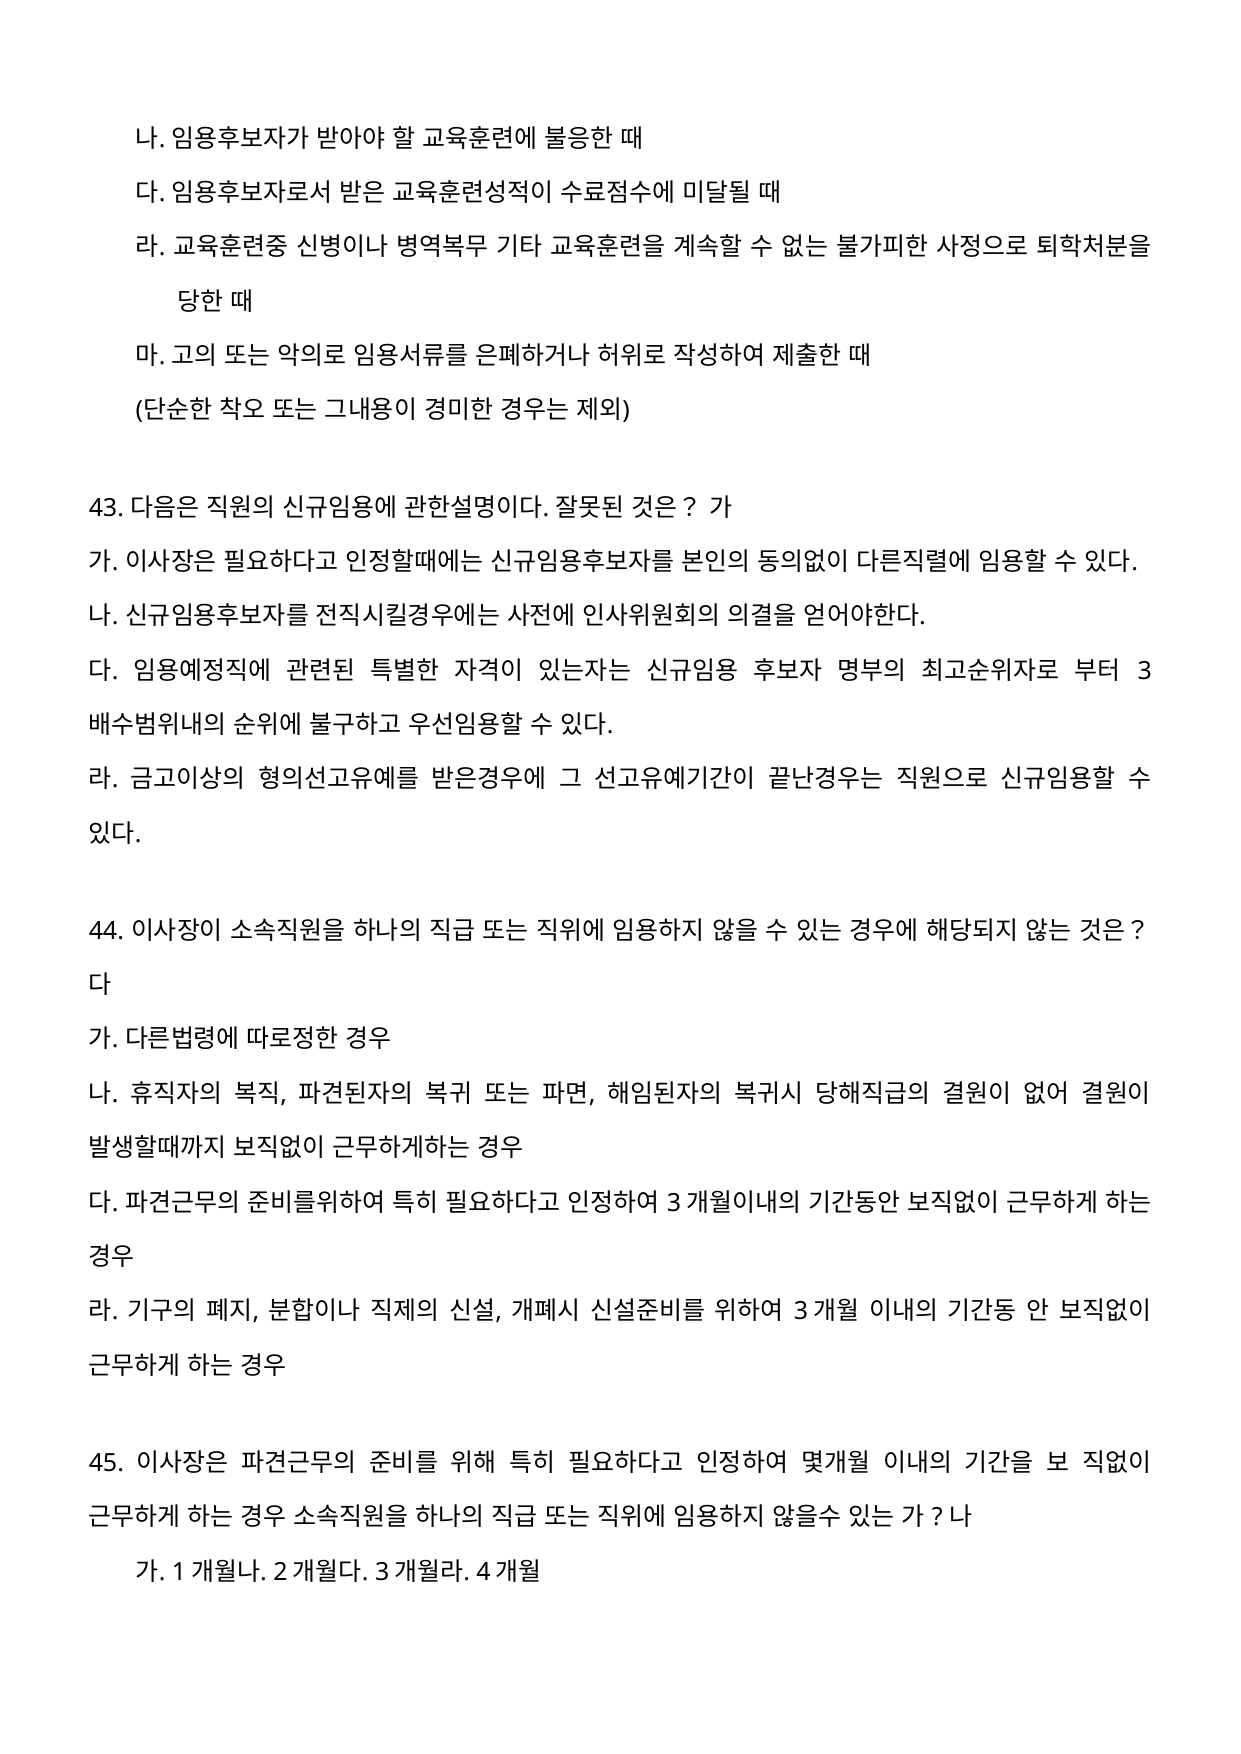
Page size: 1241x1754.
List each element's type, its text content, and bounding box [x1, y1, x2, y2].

text 다. 임용예정직에 관련된 특별한 자격이 있는자는 신규임용 후보자 명부의 최고순위자로 부터 3배수범위내의 순위에 불구하고 우선임용할 수 있다. [88, 650, 1152, 741]
text 가. 1개월나. 2개월다. 3개월라. 4개월 [135, 1551, 1152, 1587]
text 45. 이사장은 파견근무의 준비를 위해 특히 필요하다고 인정하여 몇개월 이내의 기간을 보 직없이 근무하게 하는 경우 소속직원을 하나의 직급 또는 직위에 임용하지 않을수 있는 가 ? 나 [88, 1442, 1152, 1533]
text 나. 임용후보자가 받아야 할 교육훈련에 불응한 때 [135, 118, 1152, 154]
text 다. 임용후보자로서 받은 교육훈련성적이 수료점수에 미달될 때 [135, 172, 1152, 209]
text 라. 기구의 폐지, 분합이나 직제의 신설, 개폐시 신설준비를 위하여 3개월 이내의 기간동 안 보직없이 근무하게 하는 경우 [88, 1291, 1152, 1381]
text 다. 파견근무의 준비를위하여 특히 필요하다고 인정하여 3개월이내의 기간동안 보직없이 근무하게 하는 경우 [88, 1182, 1152, 1273]
text 가. 이사장은 필요하다고 인정할때에는 신규임용후보자를 본인의 동의없이 다른직렬에 임용할 수 있다. [88, 541, 1152, 578]
text 44. 이사장이 소속직원을 하나의 직급 또는 직위에 임용하지 않을 수 있는 경우에 해당되지 않는 것은？ 다 [88, 910, 1152, 1001]
text 라. 금고이상의 형의선고유예를 받은경우에 그 선고유예기간이 끝난경우는 직원으로 신규임용할 수 있다. [88, 759, 1152, 849]
text 나. 휴직자의 복직, 파견된자의 복귀 또는 파면, 해임된자의 복귀시 당해직급의 결원이 없어 결원이 발생할때까지 보직없이 근무하게하는 경우 [88, 1073, 1152, 1164]
text (단순한 착오 또는 그내용이 경미한 경우는 제외) [135, 390, 1152, 426]
text 나. 신규임용후보자를 전직시킬경우에는 사전에 인사위원회의 의결을 얻어야한다. [88, 596, 1152, 632]
text 마. 고의 또는 악의로 임용서류를 은폐하거나 허위로 작성하여 제출한 때 [135, 336, 1152, 372]
text 43. 다음은 직원의 신규임용에 관한설명이다. 잘못된 것은？ 가 [88, 487, 1152, 523]
text 가. 다른법령에 따로정한 경우 [88, 1019, 1152, 1055]
text 라. 교육훈련중 신병이나 병역복무 기타 교육훈련을 계속할 수 없는 불가피한 사정으로 퇴학처분을 당한 때 [135, 227, 1152, 317]
